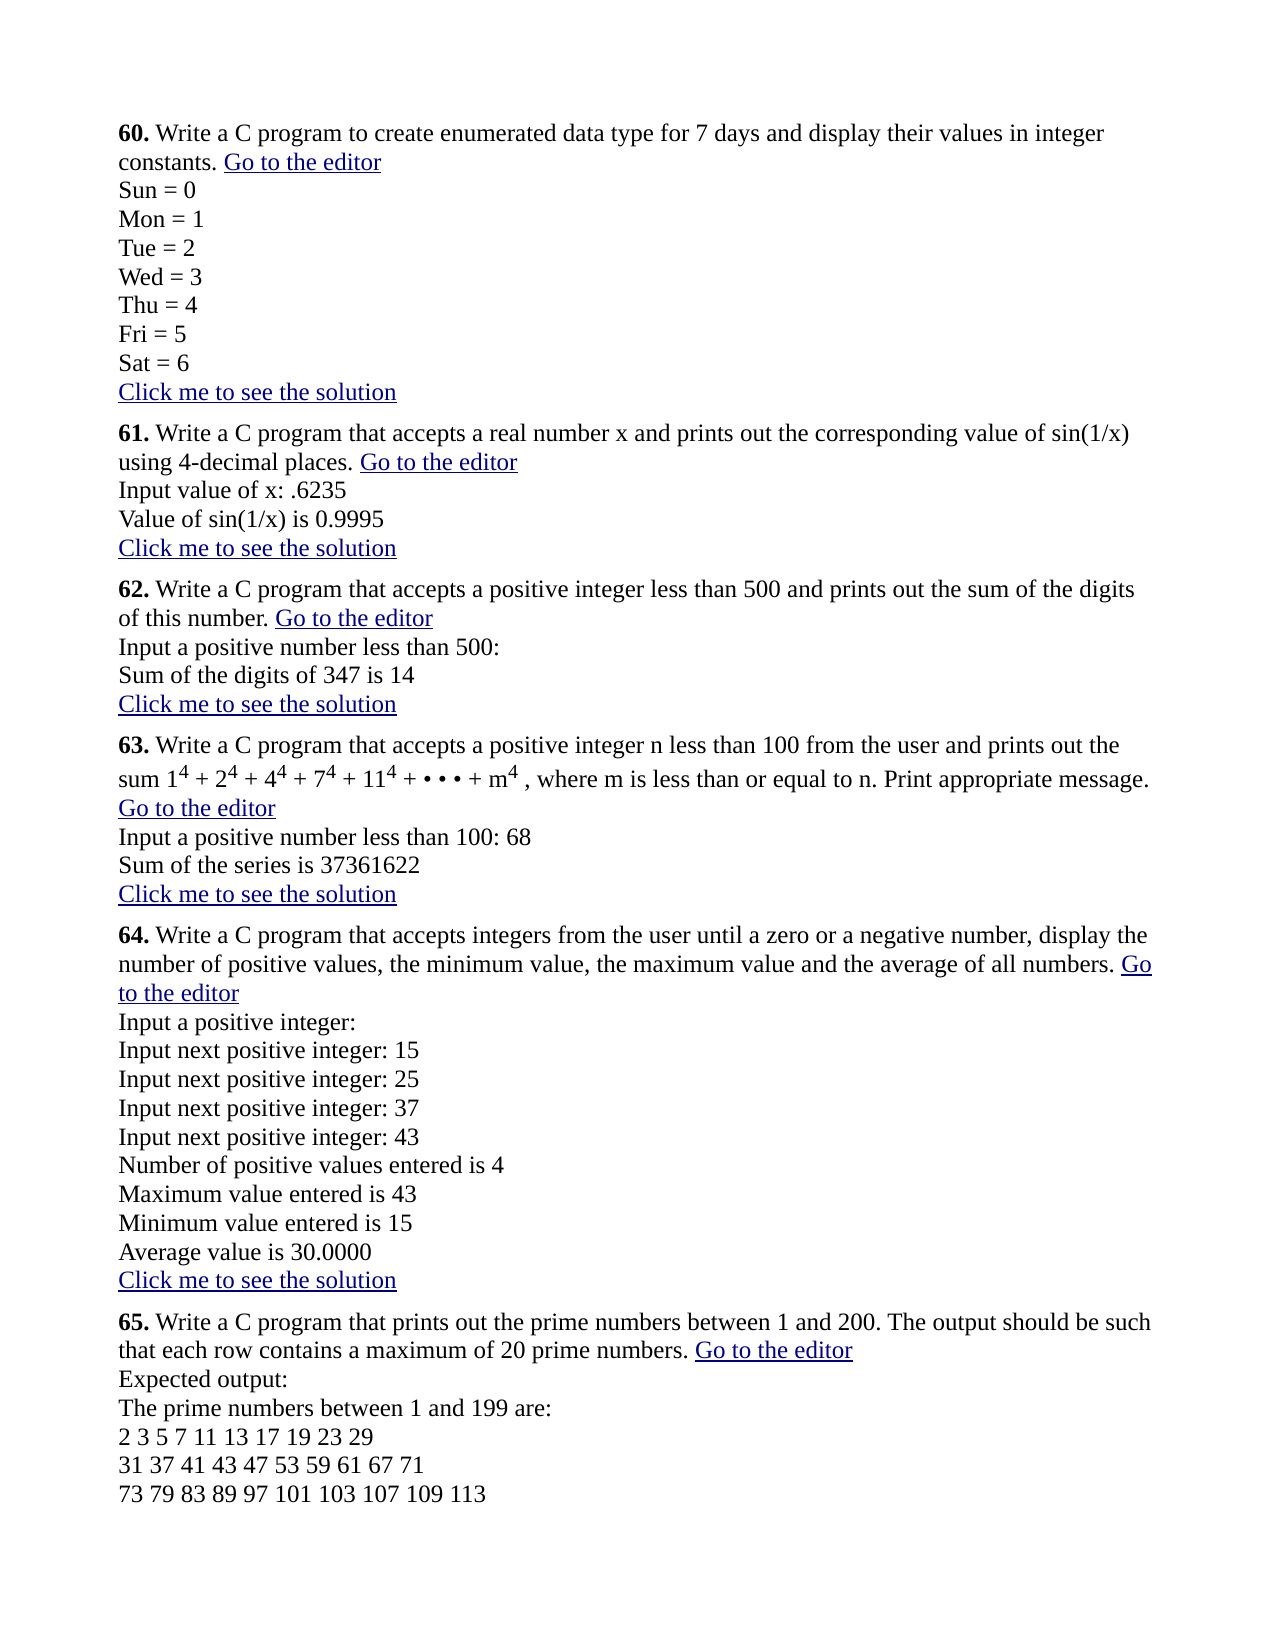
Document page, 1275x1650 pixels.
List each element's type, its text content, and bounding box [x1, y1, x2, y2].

text 61. Write a C program that accepts a real number x and prints out the corresponding value of sin(1/x) using 4-decimal places. Go to the editor Input value of x: .6235 Value of sin(1/x) is 0.9995 Click me to see the solution [118, 418, 1157, 562]
text 62. Write a C program that accepts a positive integer less than 500 and prints out the sum of the digits of this number. Go to the editor Input a positive number less than 500: Sum of the digits of 347 is 14 Click me to see the solution [118, 574, 1157, 718]
text 60. Write a C program to create enumerated data type for 7 days and display their values in integer constants. Go to the editor Sun = 0 Mon = 1 Tue = 2 Wed = 3 Thu = 4 Fri = 5 Sat = 6 Click me to see the solution [118, 118, 1157, 406]
text 64. Write a C program that accepts integers from the user until a zero or a negative number, display the number of positive values, the minimum value, the maximum value and the average of all numbers. Go to the editor Input a positive integer: Input next positive integer: 15 Input next positive integer: 25 Input next positive integer: 37 Input next positive integer: 43 Number of positive values entered is 4 Maximum value entered is 43 Minimum value entered is 15 Average value is 30.0000 Click me to see the solution [118, 920, 1157, 1294]
text 65. Write a C program that prints out the prime numbers between 1 and 200. The output should be such that each row contains a maximum of 20 prime numbers. Go to the editor Expected output: The prime numbers between 1 and 199 are: 2 3 5 7 11 13 17 19 23 29 31 37 41 43 47 53 59 61 67 71 73 79 83 89 97 101 103 107 109 113 [118, 1307, 1157, 1508]
text 63. Write a C program that accepts a positive integer n less than 100 from the user and prints out the sum 14 + 24 + 44 + 74 + 114 + • • • + m4 , where m is less than or equal to n. Print appropriate message. Go to the editor Input a positive number less than 100: 68 Sum of the series is 37361622 Click me to see the solution [118, 731, 1157, 908]
